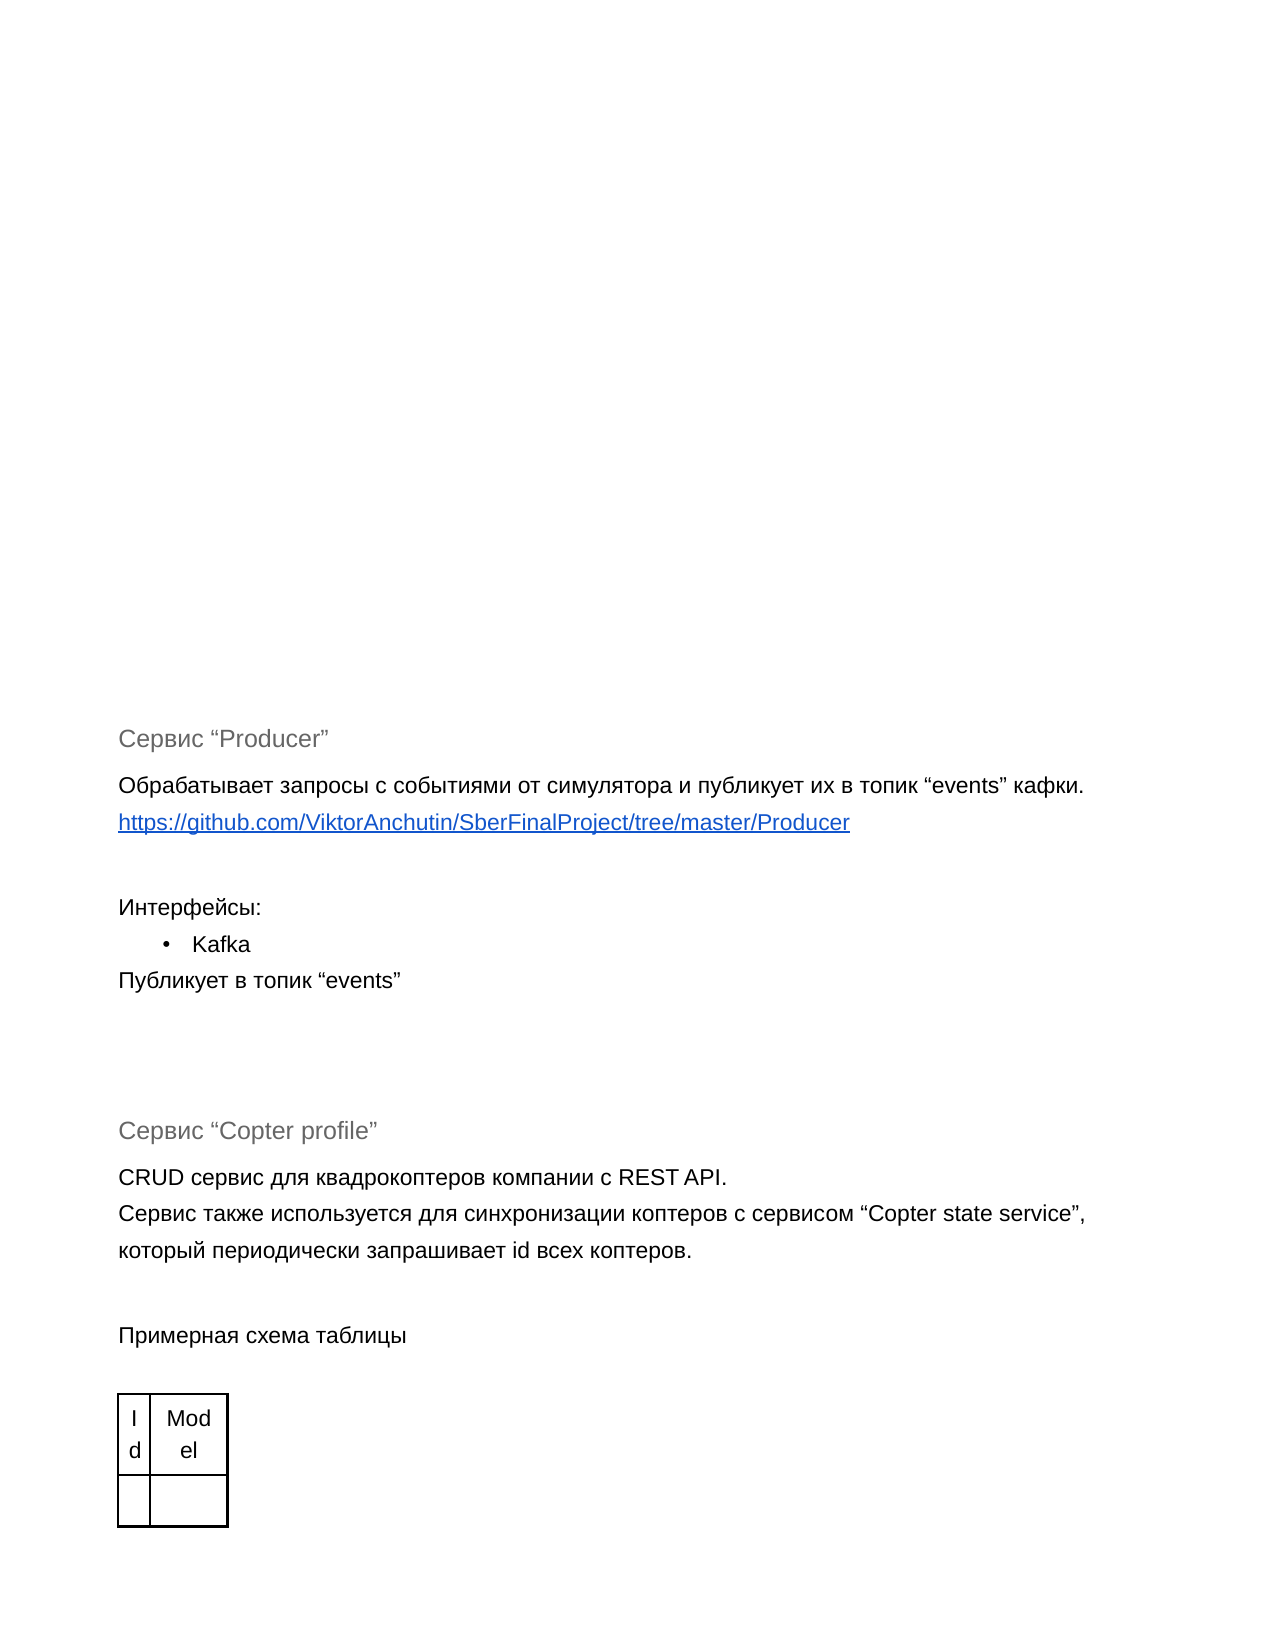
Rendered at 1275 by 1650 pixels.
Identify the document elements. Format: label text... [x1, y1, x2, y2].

text CRUD сервис для квадрокоптеров компании с REST API. [118, 1164, 1157, 1190]
text Интерфейсы: [118, 894, 1157, 921]
text Обрабатывает запросы с событиями от симулятора и публикует их в топик “events” кафки. [118, 772, 1157, 799]
table_cell [119, 1476, 149, 1525]
list Kafka [162, 931, 1157, 957]
table_cell [151, 1476, 226, 1525]
text Сервис также используется для синхронизации коптеров с сервисом “Copter state service”, который периодически запрашивает id всех коптеров. [118, 1200, 1157, 1263]
table_header Model [151, 1395, 226, 1474]
subtitle Сервис “Copter profile” [118, 1116, 1157, 1145]
table_header Id [119, 1395, 149, 1474]
text Примерная схема таблицы [118, 1322, 1157, 1348]
subtitle Сервис “Producer” [118, 724, 1157, 753]
text https://github.com/ViktorAnchutin/SberFinalProject/tree/master/Producer [118, 809, 1157, 835]
text Публикует в топик “events” [118, 967, 1157, 993]
